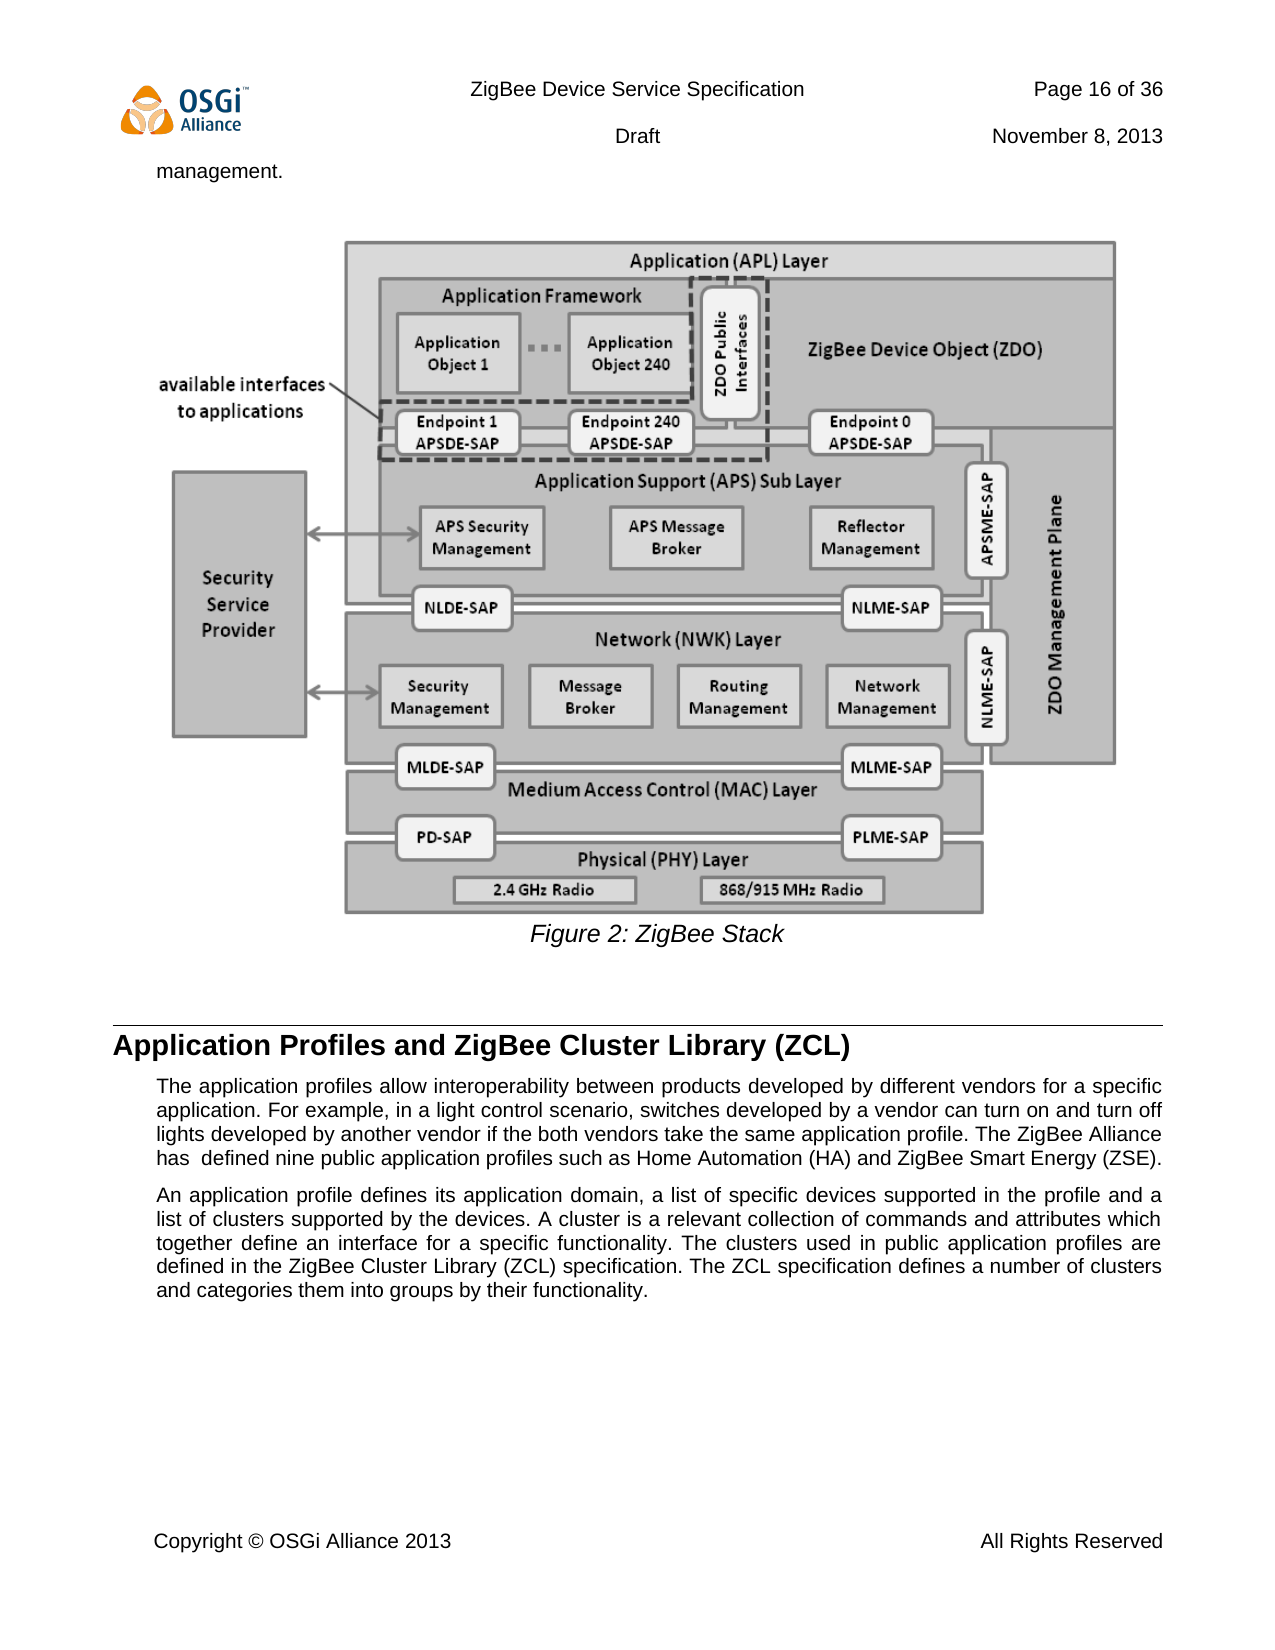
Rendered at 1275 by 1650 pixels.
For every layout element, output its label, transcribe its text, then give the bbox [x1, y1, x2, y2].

text Figure 2: ZigBee Stack [191, 920, 1125, 948]
subtitle Application Profiles and ZigBee Cluster Library (ZCL) [112, 1026, 1163, 1062]
text The application profiles allow interoperability between products developed by different vendors for a specific application. For example, in a light control scenario, switches developed by a vendor can turn on and turn off lights developed by another vendor if the both vendors take the same application profile. The ZigBee Alliance has defined nine public application profiles such as Home Automation (HA) and ZigBee Smart Energy (ZSE). [156, 1074, 1163, 1170]
text management. [156, 159, 1163, 183]
text An application profile defines its application domain, a list of specific devices supported in the profile and a list of clusters supported by the devices. A cluster is a relevant collection of commands and attributes which together define an interface for a specific functionality. The clusters used in public application profiles are defined in the ZigBee Cluster Library (ZCL) specification. The ZCL specification defines a number of clusters and categories them into groups by their functionality. [156, 1182, 1163, 1302]
picture [113, 78, 257, 142]
picture [150, 234, 1126, 920]
